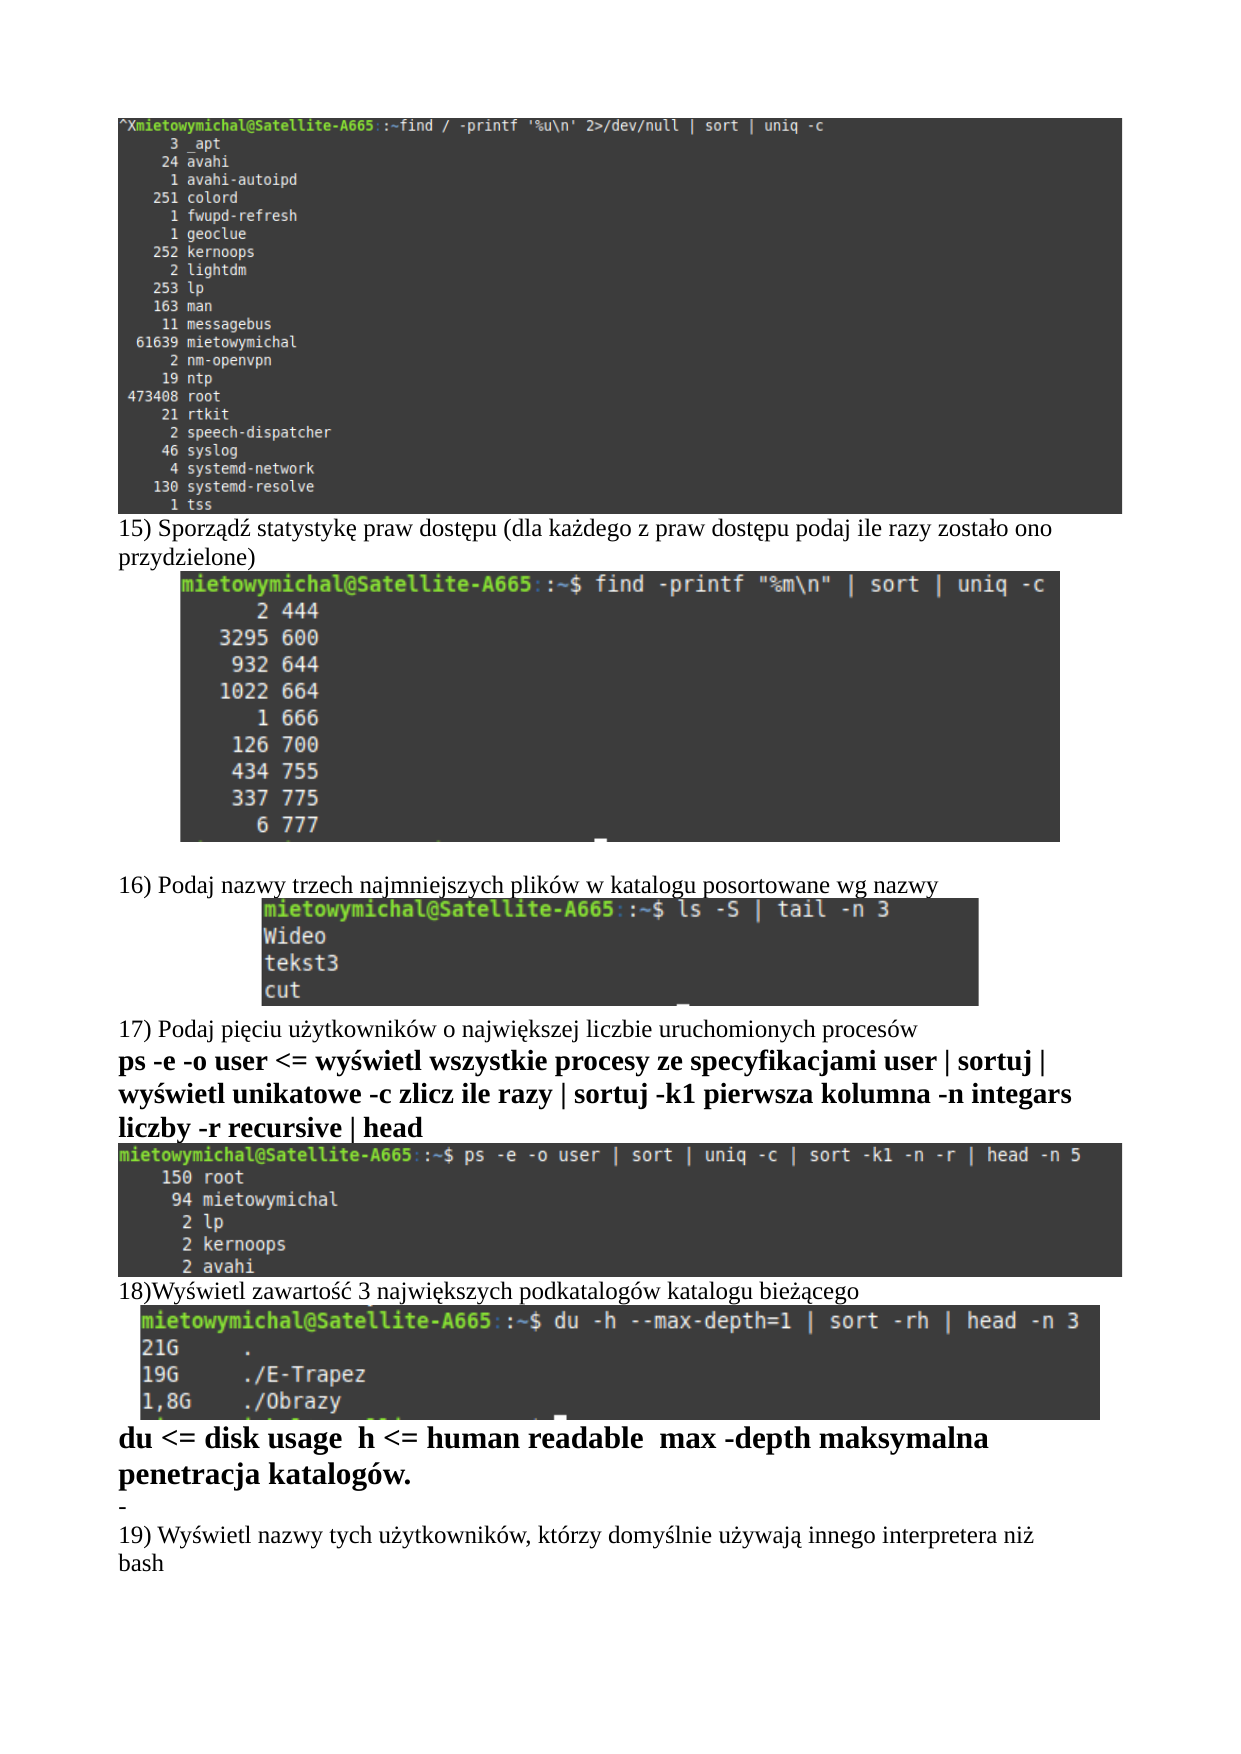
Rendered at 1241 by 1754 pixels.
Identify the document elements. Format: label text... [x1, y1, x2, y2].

text bash [118, 1548, 1122, 1577]
text przydzielone) [118, 542, 1122, 571]
text du <= disk usage h <= human readable max -depth maksymalna penetracja katalogów. [118, 1305, 1122, 1491]
picture [118, 1143, 1123, 1277]
text - [118, 1491, 1122, 1520]
text 16) Podaj nazwy trzech najmniejszych plików w katalogu posortowane wg nazwy [118, 870, 1122, 899]
picture [261, 898, 979, 1006]
picture [118, 118, 1123, 514]
text 17) Podaj pięciu użytkowników o największej liczbie uruchomionych procesów [118, 1014, 1122, 1043]
text 18)Wyświetl zawartość 3 największych podkatalogów katalogu bieżącego [118, 1277, 1122, 1305]
picture [180, 571, 1060, 842]
text 15) Sporządź statystykę praw dostępu (dla każdego z praw dostępu podaj ile razy zostało ono [118, 514, 1122, 542]
picture [140, 1305, 1100, 1420]
text 19) Wyświetl nazwy tych użytkowników, którzy domyślnie używają innego interpretera niż [118, 1520, 1122, 1548]
text ps -e -o user <= wyświetl wszystkie procesy ze specyfikacjami user | sortuj | wyświetl unikatowe -c zlicz ile razy | sortuj -k1 pierwsza kolumna -n integars liczby -r recursive | head [118, 1043, 1122, 1143]
